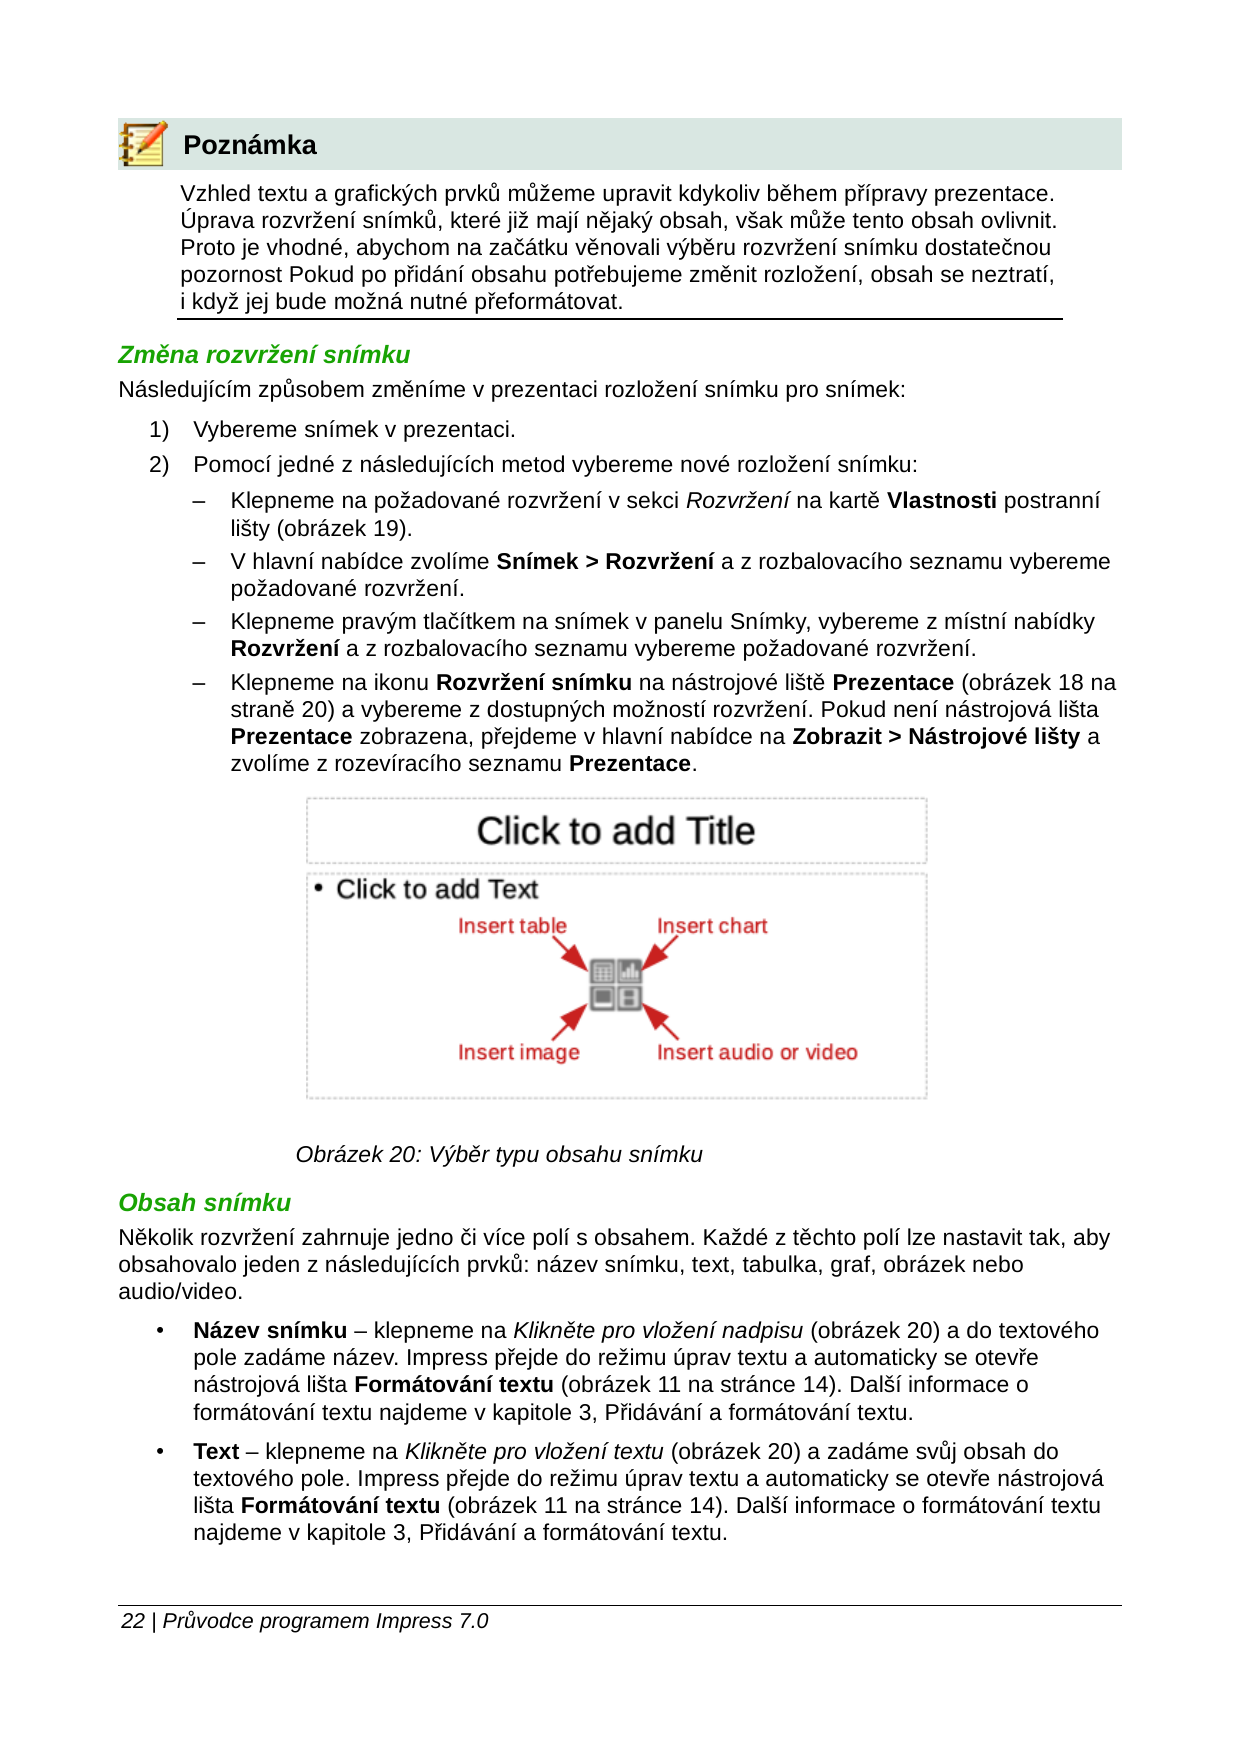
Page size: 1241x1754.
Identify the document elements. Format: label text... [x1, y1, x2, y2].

subtitle Poznámka [118, 118, 1122, 170]
list V hlavní nabídce zvolíme Snímek > Rozvržení a z rozbalovacího seznamu vybereme požadované rozvržení. [192, 547, 1122, 601]
picture [119, 119, 170, 170]
list Klepneme na ikonu Rozvržení snímku na nástrojové liště Prezentace (obrázek 18 na straně 17) a vybereme z dostupných možností rozvržení. Pokud není nástrojová lišta Prezentace zobrazena, přejdeme v hlavní nabídce na Zobrazit > Nástrojové lišty a zvolíme z rozevíracího seznamu Prezentace. [192, 668, 1122, 776]
list Pomocí jedné z následujících metod vybereme nové rozložení snímku: [169, 451, 1122, 478]
subtitle Změna rozvržení snímku [118, 340, 1122, 369]
text Vzhled textu a grafických prvků můžeme upravit kdykoliv během přípravy prezentace. Úprava rozvržení snímků, které již mají nějaký obsah, však může tento obsah ovlivnit. Proto je vhodné, abychom na začátku věnovali výběru rozvržení snímku dostatečnou pozornost Pokud po přidání obsahu potřebujeme změnit rozložení, obsah se neztratí, i když jej bude možná nutné přeformátovat. [177, 176, 1063, 318]
list Název snímku – klepneme na Klikněte pro vložení nadpisu (obrázek 20) a do textového pole zadáme název. Impress přejde do režimu úprav textu a automaticky se otevře nástrojová lišta Formátování textu (obrázek 11 na stránce 13). Další informace o formátování textu najdeme v kapitole 3, Přidávání a formátování textu. [156, 1317, 1122, 1425]
list Text – klepneme na Klikněte pro vložení textu (obrázek 20) a zadáme svůj obsah do textového pole. Impress přejde do režimu úprav textu a automaticky se otevře nástrojová lišta Formátování textu (obrázek 11 na stránce 13). Další informace o formátování textu najdeme v kapitole 3, Přidávání a formátování textu. [156, 1437, 1122, 1546]
text Obrázek 20: Výběr typu obsahu snímku [295, 1114, 945, 1167]
picture [295, 788, 945, 1114]
list Klepneme pravým tlačítkem na snímek v panelu Snímky, vybereme z místní nabídky Rozvržení a z rozbalovacího seznamu vybereme požadované rozvržení. [192, 608, 1122, 662]
text Několik rozvržení zahrnuje jedno či více polí s obsahem. Každé z těchto polí lze nastavit tak, aby obsahovalo jeden z následujících prvků: název snímku, text, tabulka, graf, obrázek nebo audio/video. [118, 1223, 1122, 1304]
text Následujícím způsobem změníme v prezentaci rozložení snímku pro snímek: [118, 375, 1122, 402]
subtitle Obsah snímku [118, 1188, 1122, 1217]
list Klepneme na požadované rozvržení v sekci Rozvržení na kartě Vlastnosti postranní lišty (obrázek 19). [192, 487, 1122, 541]
list Vybereme snímek v prezentaci. [169, 415, 1122, 442]
